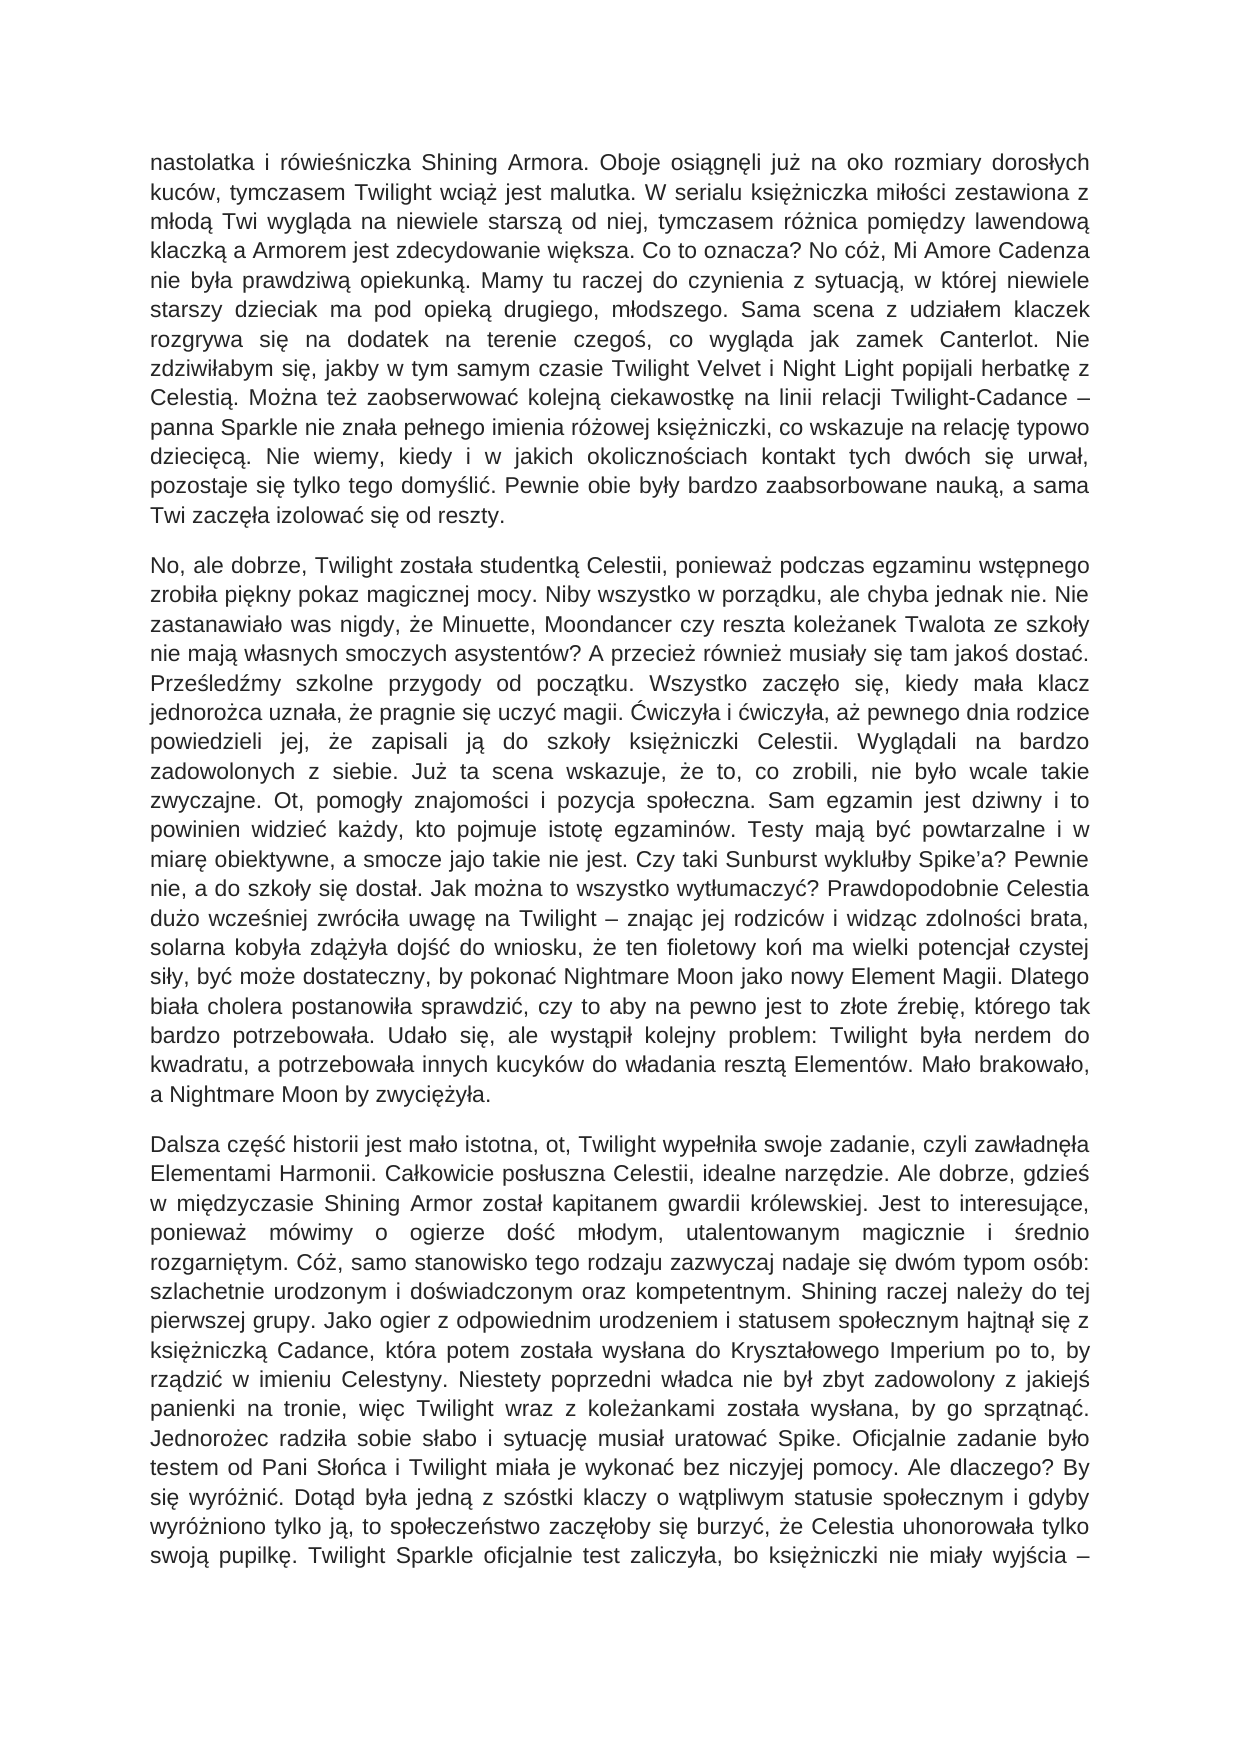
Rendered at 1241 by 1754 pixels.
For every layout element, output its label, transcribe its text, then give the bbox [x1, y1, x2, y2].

text nastolatka i rówieśniczka Shining Armora. Oboje osiągnęli już na oko rozmiary dorosłych kuców, tymczasem Twilight wciąż jest malutka. W serialu księżniczka miłości zestawiona z młodą Twi wygląda na niewiele starszą od niej, tymczasem różnica pomiędzy lawendową klaczką a Armorem jest zdecydowanie większa. Co to oznacza? No cóż, Mi Amore Cadenza nie była prawdziwą opiekunką. Mamy tu raczej do czynienia z sytuacją, w której niewiele starszy dzieciak ma pod opieką drugiego, młodszego. Sama scena z udziałem klaczek rozgrywa się na dodatek na terenie czegoś, co wygląda jak zamek Canterlot. Nie zdziwiłabym się, jakby w tym samym czasie Twilight Velvet i Night Light popijali herbatkę z Celestią. Można też zaobserwować kolejną ciekawostkę na linii relacji Twilight-Cadance – panna Sparkle nie znała pełnego imienia różowej księżniczki, co wskazuje na relację typowo dziecięcą. Nie wiemy, kiedy i w jakich okolicznościach kontakt tych dwóch się urwał, pozostaje się tylko tego domyślić. Pewnie obie były bardzo zaabsorbowane nauką, a sama Twi zaczęła izolować się od reszty. [150, 150, 1091, 528]
text No, ale dobrze, Twilight została studentką Celestii, ponieważ podczas egzaminu wstępnego zrobiła piękny pokaz magicznej mocy. Niby wszystko w porządku, ale chyba jednak nie. Nie zastanawiało was nigdy, że Minuette, Moondancer czy reszta koleżanek Twalota ze szkoły nie mają własnych smoczych asystentów? A przecież również musiały się tam jakoś dostać. Prześledźmy szkolne przygody od początku. Wszystko zaczęło się, kiedy mała klacz jednorożca uznała, że pragnie się uczyć magii. Ćwiczyła i ćwiczyła, aż pewnego dnia rodzice powiedzieli jej, że zapisali ją do szkoły księżniczki Celestii. Wyglądali na bardzo zadowolonych z siebie. Już ta scena wskazuje, że to, co zrobili, nie było wcale takie zwyczajne. Ot, pomogły znajomości i pozycja społeczna. Sam egzamin jest dziwny i to powinien widzieć każdy, kto pojmuje istotę egzaminów. Testy mają być powtarzalne i w miarę obiektywne, a smocze jajo takie nie jest. Czy taki Sunburst wyklułby Spike’a? Pewnie nie, a do szkoły się dostał. Jak można to wszystko wytłumaczyć? Prawdopodobnie Celestia dużo wcześniej zwróciła uwagę na Twilight – znając jej rodziców i widząc zdolności brata, solarna kobyła zdążyła dojść do wniosku, że ten fioletowy koń ma wielki potencjał czystej siły, być może dostateczny, by pokonać Nightmare Moon jako nowy Element Magii. Dlatego biała cholera postanowiła sprawdzić, czy to aby na pewno jest to złote źrebię, którego tak bardzo potrzebowała. Udało się, ale wystąpił kolejny problem: Twilight była nerdem do kwadratu, a potrzebowała innych kucyków do władania resztą Elementów. Mało brakowało, a Nightmare Moon by zwyciężyła. [150, 553, 1091, 1107]
text Dalsza część historii jest mało istotna, ot, Twilight wypełniła swoje zadanie, czyli zawładnęła Elementami Harmonii. Całkowicie posłuszna Celestii, idealne narzędzie. Ale dobrze, gdzieś w międzyczasie Shining Armor został kapitanem gwardii królewskiej. Jest to interesujące, ponieważ mówimy o ogierze dość młodym, utalentowanym magicznie i średnio rozgarniętym. Cóż, samo stanowisko tego rodzaju zazwyczaj nadaje się dwóm typom osób: szlachetnie urodzonym i doświadczonym oraz kompetentnym. Shining raczej należy do tej pierwszej grupy. Jako ogier z odpowiednim urodzeniem i statusem społecznym hajtnął się z księżniczką Cadance, która potem została wysłana do Kryształowego Imperium po to, by rządzić w imieniu Celestyny. Niestety poprzedni władca nie był zbyt zadowolony z jakiejś panienki na tronie, więc Twilight wraz z koleżankami została wysłana, by go sprzątnąć. Jednorożec radziła sobie słabo i sytuację musiał uratować Spike. Oficjalnie zadanie było testem od Pani Słońca i Twilight miała je wykonać bez niczyjej pomocy. Ale dlaczego? By się wyróżnić. Dotąd była jedną z szóstki klaczy o wątpliwym statusie społecznym i gdyby wyróżniono tylko ją, to społeczeństwo zaczęłoby się burzyć, że Celestia uhonorowała tylko swoją pupilkę. Twilight Sparkle oficjalnie test zaliczyła, bo księżniczki nie miały wyjścia – [150, 1132, 1091, 1568]
